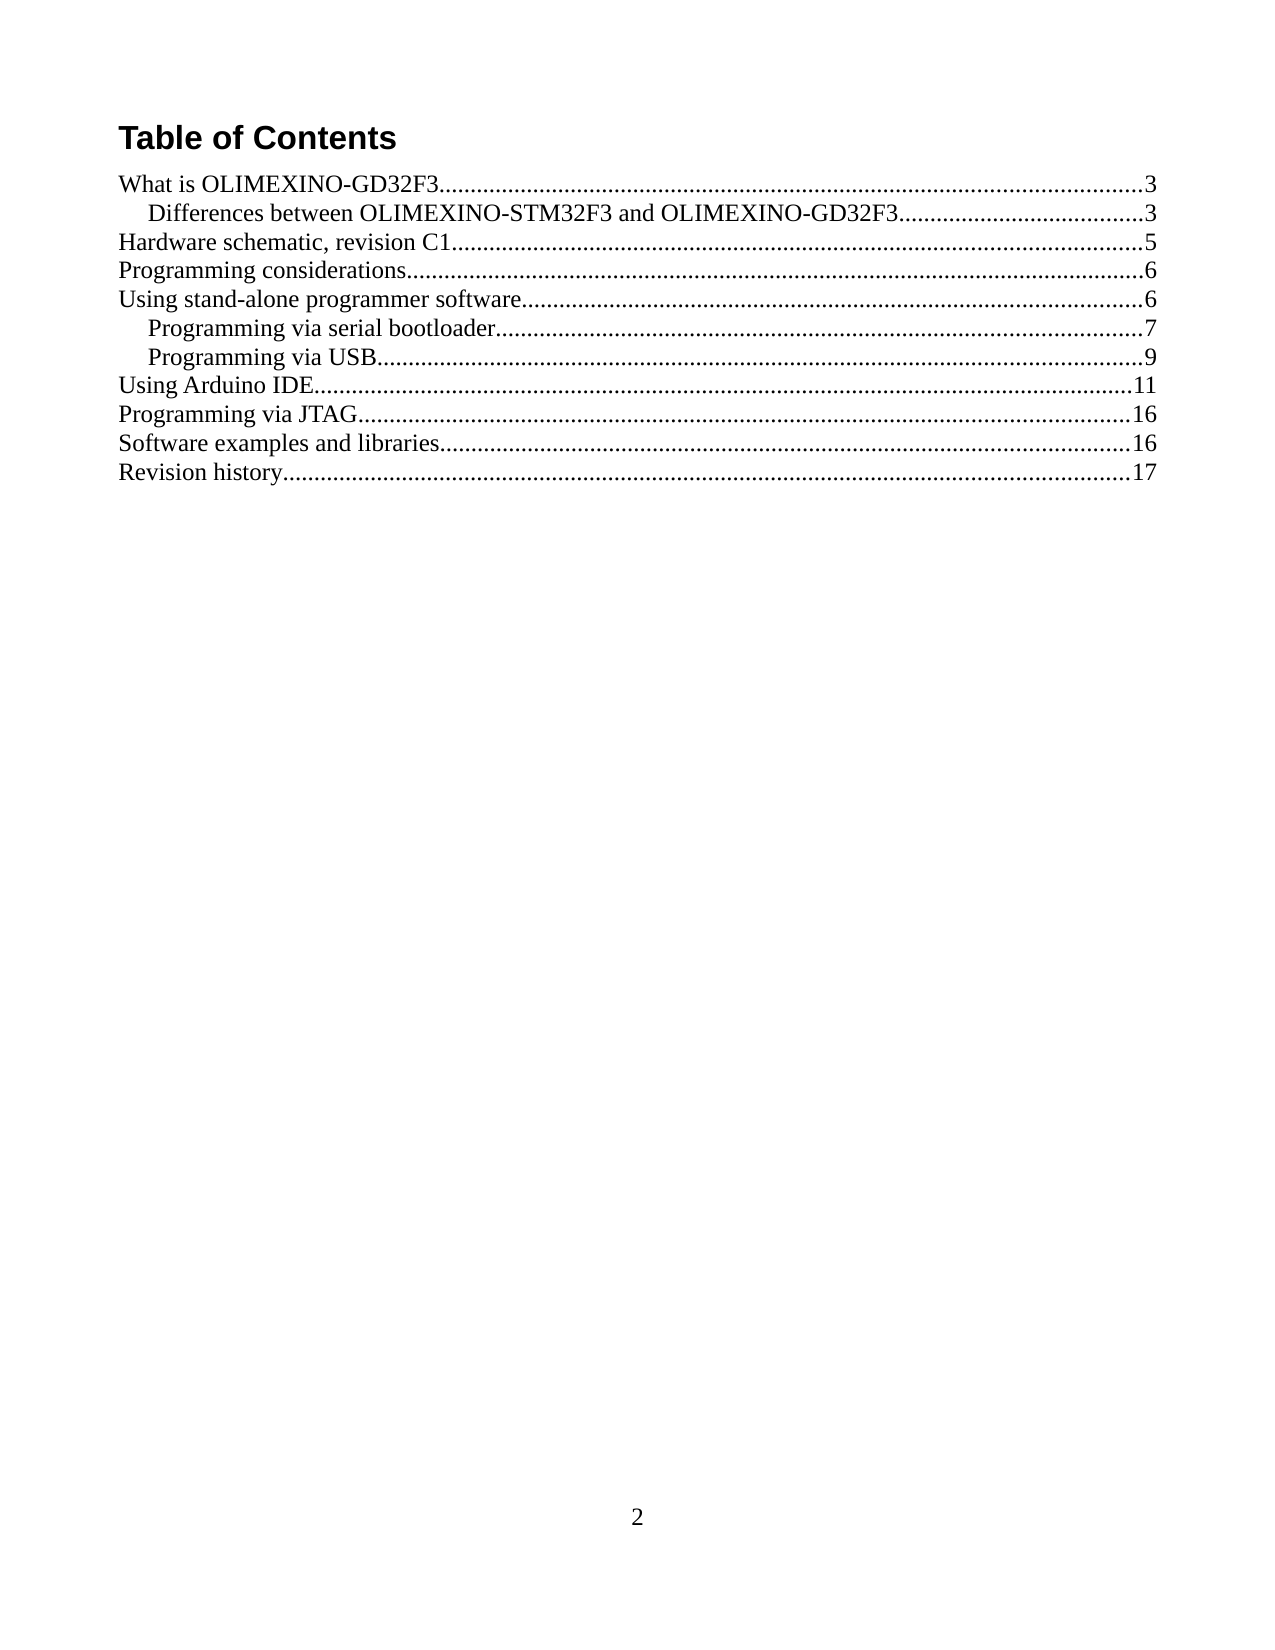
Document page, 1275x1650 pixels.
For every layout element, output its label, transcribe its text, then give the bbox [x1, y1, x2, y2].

text Programming via USB 9 [148, 342, 1157, 370]
subtitle Table of Contents [118, 118, 1157, 157]
text What is OLIMEXINO-GD32F3 3 [118, 169, 1157, 198]
text Differences between OLIMEXINO-STM32F3 and OLIMEXINO-GD32F3 3 [148, 198, 1157, 227]
text Hardware schematic, revision C1 5 [118, 227, 1157, 255]
text Using stand-alone programmer software 6 [118, 284, 1157, 313]
text Programming considerations 6 [118, 255, 1157, 284]
text Revision history 17 [118, 457, 1157, 485]
text Software examples and libraries 16 [118, 428, 1157, 457]
text Programming via serial bootloader 7 [148, 313, 1157, 342]
text Using Arduino IDE 11 [118, 370, 1157, 399]
text Programming via JTAG 16 [118, 399, 1157, 428]
